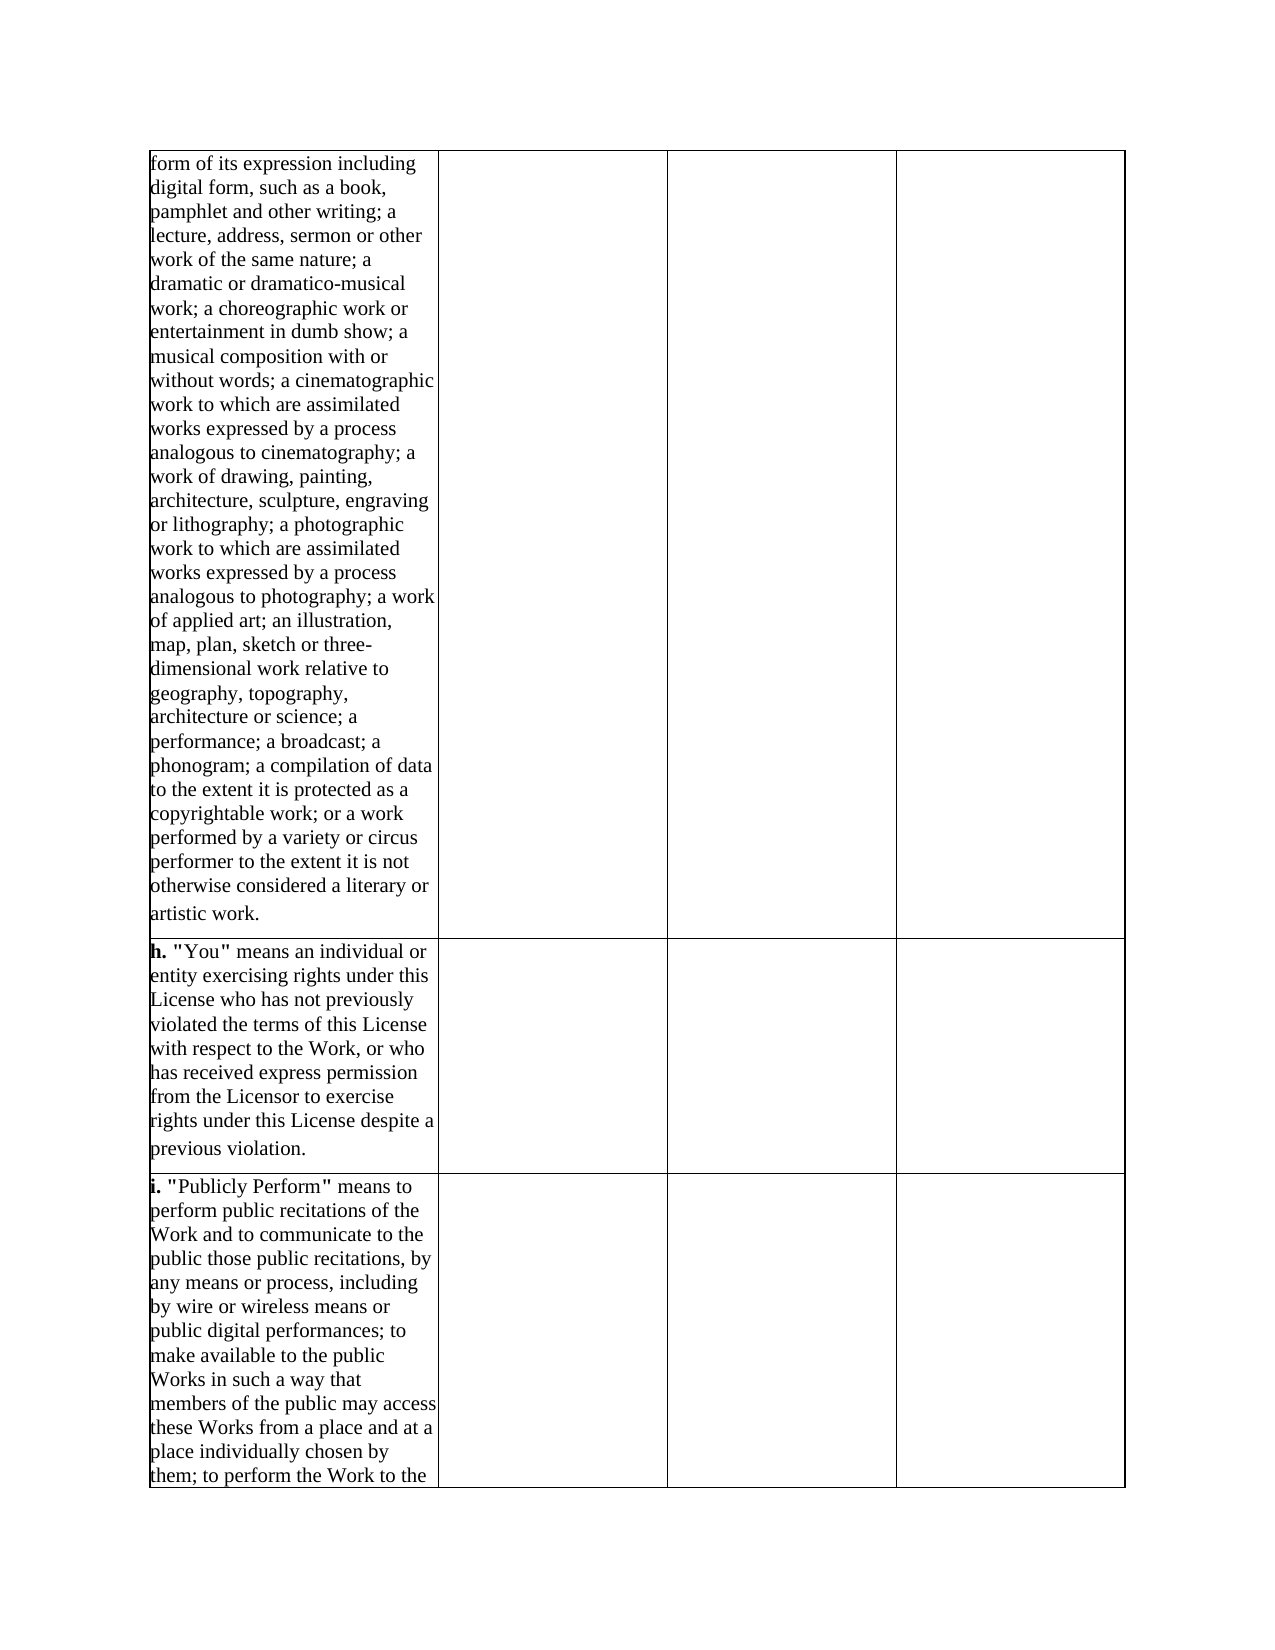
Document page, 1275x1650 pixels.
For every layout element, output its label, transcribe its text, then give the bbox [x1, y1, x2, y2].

table_cell form of its expression including digital form, such as a book, pamphlet and other writing; a lecture, address, sermon or other work of the same nature; a dramatic or dramatico-musical work; a choreographic work or entertainment in dumb show; a musical composition with or without words; a cinematographic work to which are assimilated works expressed by a process analogous to cinematography; a work of drawing, painting, architecture, sculpture, engraving or lithography; a photographic work to which are assimilated works expressed by a process analogous to photography; a work of applied art; an illustration, map, plan, sketch or three-dimensional work relative to geography, topography, architecture or science; a performance; a broadcast; a phonogram; a compilation of data to the extent it is protected as a copyrightable work; or a work performed by a variety or circus performer to the extent it is not otherwise considered a literary or artistic work. [151, 151, 438, 938]
table_cell i. "Publicly Perform" means to perform public recitations of the Work and to communicate to the public those public recitations, by any means or process, including by wire or wireless means or public digital performances; to make available to the public Works in such a way that members of the public may access these Works from a place and at a place individually chosen by them; to perform the Work to the [151, 1174, 438, 1487]
table_cell [897, 939, 1124, 1173]
table_cell [439, 1174, 667, 1487]
table_cell h. "You" means an individual or entity exercising rights under this License who has not previously violated the terms of this License with respect to the Work, or who has received express permission from the Licensor to exercise rights under this License despite a previous violation. [151, 939, 438, 1173]
table_cell [897, 151, 1124, 938]
table_cell [897, 1174, 1124, 1487]
table_cell [439, 939, 667, 1173]
table_cell [668, 1174, 896, 1487]
table_cell [668, 151, 896, 938]
table_cell [668, 939, 896, 1173]
table_cell [439, 151, 667, 938]
